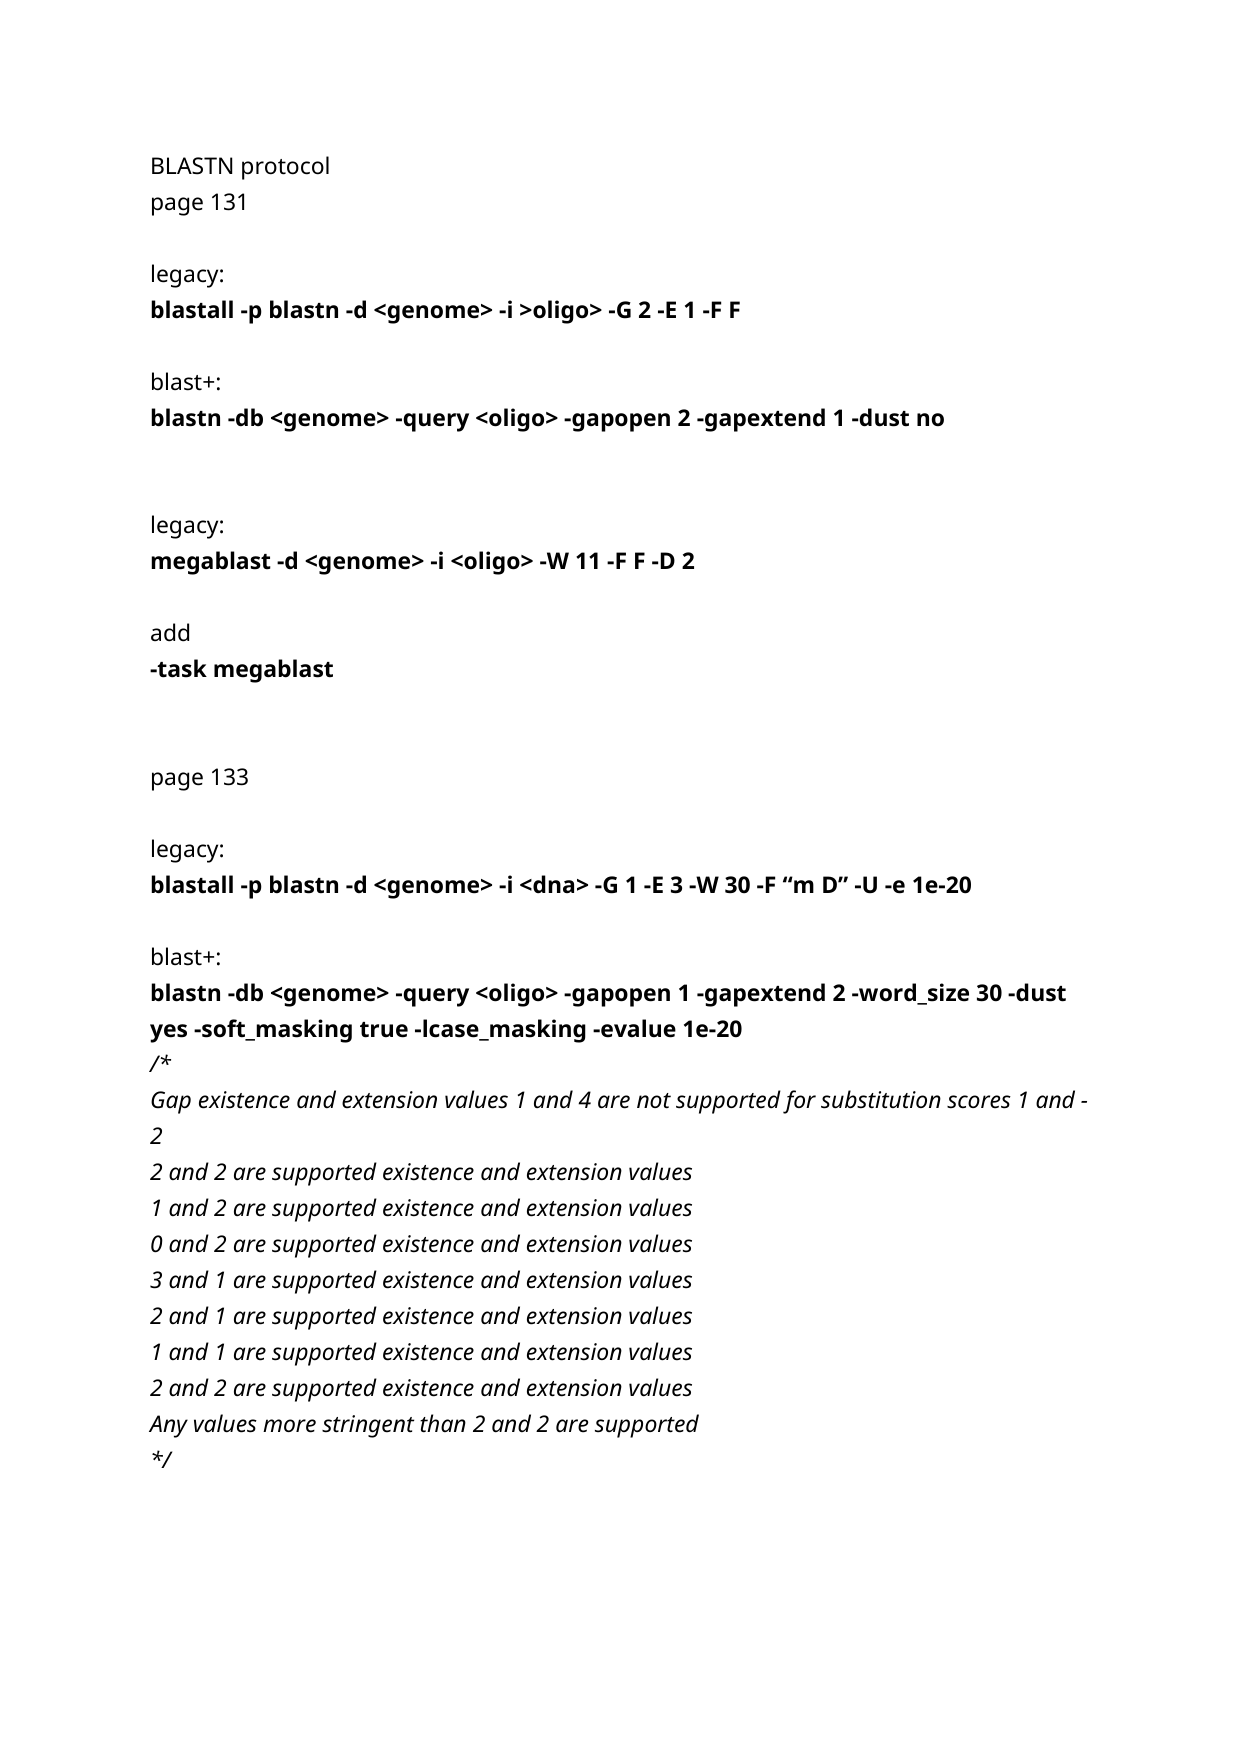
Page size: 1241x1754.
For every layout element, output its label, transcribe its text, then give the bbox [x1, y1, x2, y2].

text Gap existence and extension values 1 and 4 are not supported for substitution scores 1 and -2 [150, 1084, 1090, 1152]
text Any values more stringent than 2 and 2 are supported [150, 1408, 1090, 1439]
text legacy: [150, 258, 1090, 289]
text add [150, 617, 1090, 648]
text legacy: [150, 509, 1090, 541]
text blastall -p blastn -d <genome> -i <dna> -G 1 -E 3 -W 30 -F “m D” -U -e 1e-20 [150, 869, 1090, 900]
text 2 and 2 are supported existence and extension values [150, 1372, 1090, 1403]
text 1 and 1 are supported existence and extension values [150, 1336, 1090, 1367]
text BLASTN protocol [150, 150, 1090, 181]
text 3 and 1 are supported existence and extension values [150, 1264, 1090, 1295]
text page 131 [150, 186, 1090, 217]
text 1 and 2 are supported existence and extension values [150, 1192, 1090, 1223]
text blastn -db <genome> -query <oligo> -gapopen 2 -gapextend 1 -dust no [150, 402, 1090, 433]
text /* [150, 1048, 1090, 1080]
text 2 and 2 are supported existence and extension values [150, 1156, 1090, 1187]
text blastall -p blastn -d <genome> -i >oligo> -G 2 -E 1 -F F [150, 294, 1090, 325]
text blast+: [150, 366, 1090, 397]
text legacy: [150, 833, 1090, 864]
text blast+: [150, 941, 1090, 972]
text page 133 [150, 761, 1090, 792]
text megablast -d <genome> -i <oligo> -W 11 -F F -D 2 [150, 545, 1090, 577]
text -task megablast [150, 653, 1090, 684]
text blastn -db <genome> -query <oligo> -gapopen 1 -gapextend 2 -word_size 30 -dust yes -soft_masking true -lcase_masking -evalue 1e-20 [150, 977, 1090, 1044]
text 0 and 2 are supported existence and extension values [150, 1228, 1090, 1259]
text */ [150, 1444, 1090, 1475]
text 2 and 1 are supported existence and extension values [150, 1300, 1090, 1331]
